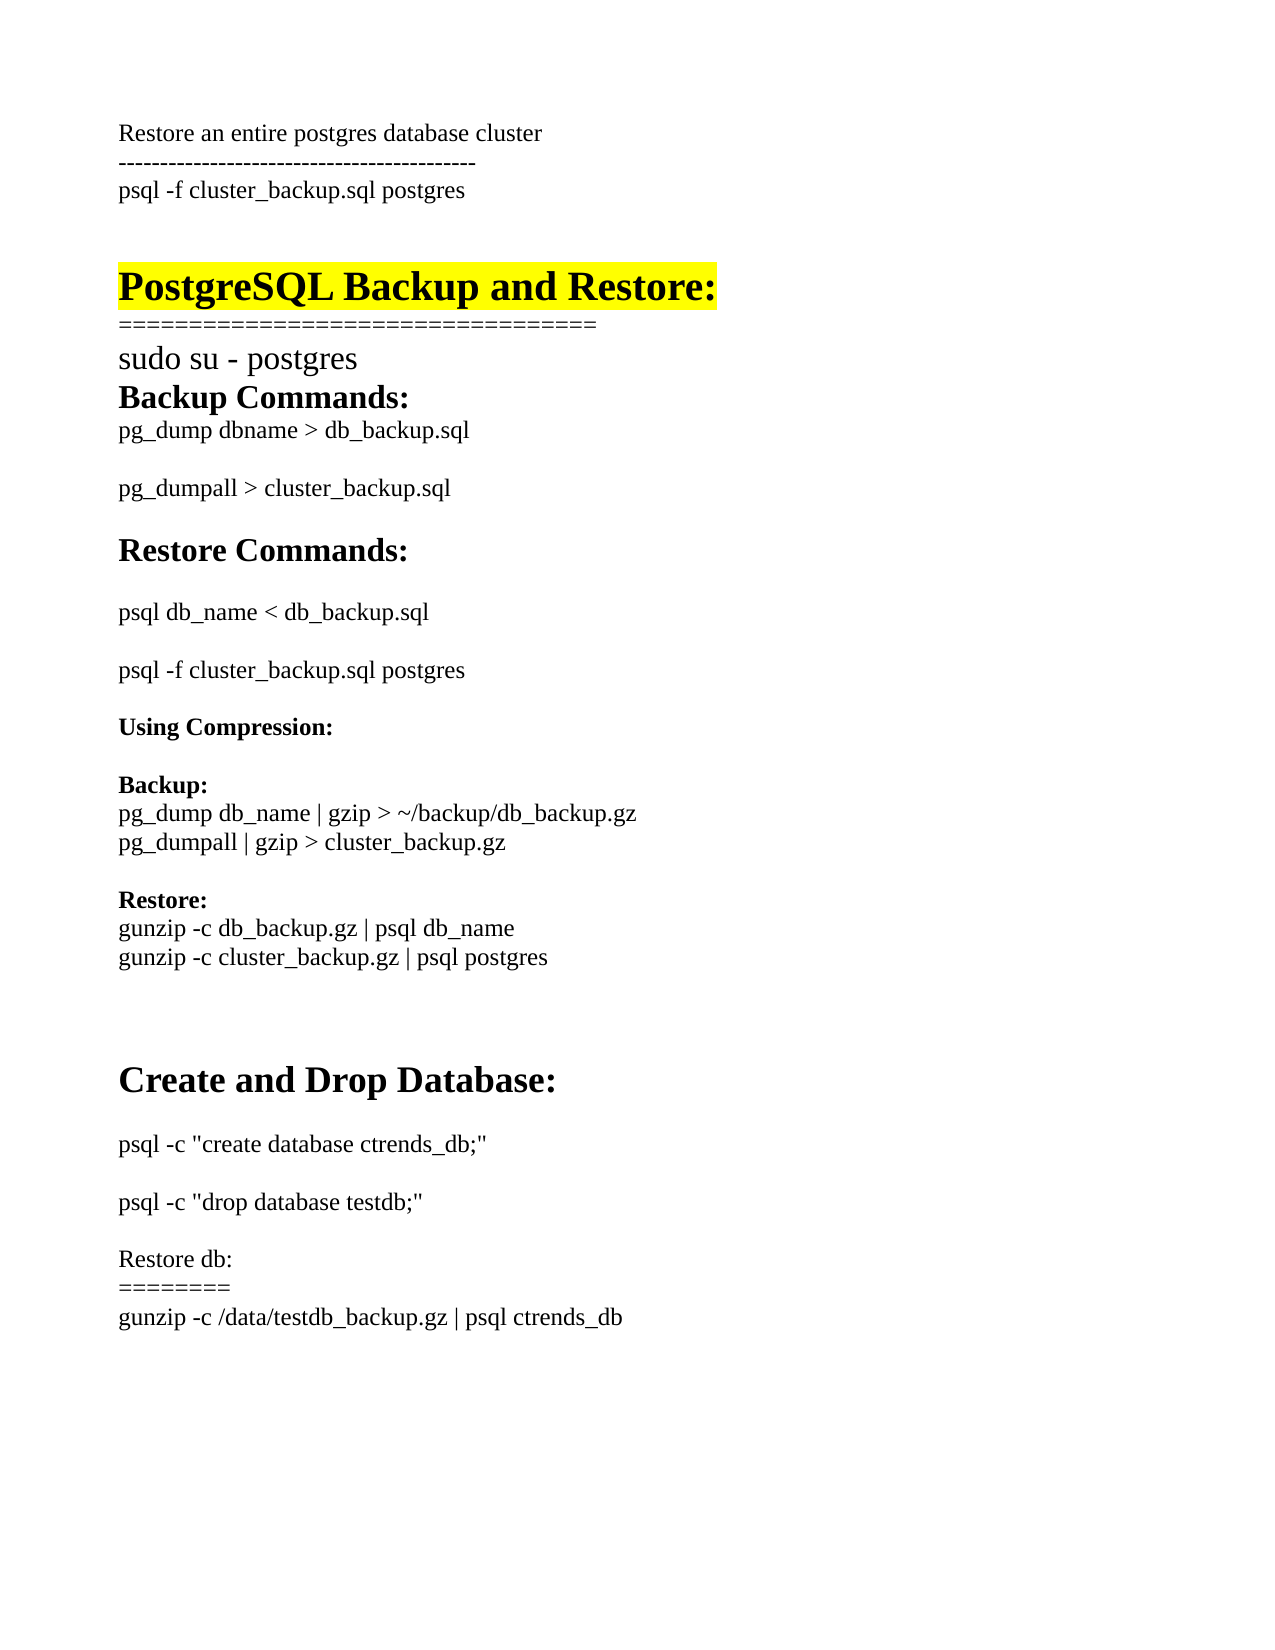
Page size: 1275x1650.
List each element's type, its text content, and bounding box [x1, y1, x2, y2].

text PostgreSQL Backup and Restore: [118, 262, 1157, 310]
text ------------------------------------------- [118, 147, 1157, 176]
text psql -c "drop database testdb;" [118, 1187, 1157, 1215]
text Backup Commands: [118, 377, 1157, 415]
text psql -f cluster_backup.sql postgres [118, 176, 1157, 204]
text ======== [118, 1273, 1157, 1302]
text Restore db: [118, 1244, 1157, 1273]
text sudo su - postgres [118, 338, 1157, 377]
text Restore Commands: [118, 530, 1157, 568]
text Using Compression: [118, 712, 1157, 741]
text ================================== [118, 310, 1157, 338]
text gunzip -c /data/testdb_backup.gz | psql ctrends_db [118, 1302, 1157, 1330]
text psql -f cluster_backup.sql postgres [118, 655, 1157, 683]
text pg_dumpall > cluster_backup.sql [118, 473, 1157, 501]
text psql -c "create database ctrends_db;" [118, 1129, 1157, 1158]
text Restore an entire postgres database cluster [118, 118, 1157, 147]
text pg_dump dbname > db_backup.sql [118, 415, 1157, 444]
text Backup: [118, 770, 1157, 798]
text gunzip -c cluster_backup.gz | psql postgres [118, 942, 1157, 971]
text pg_dumpall | gzip > cluster_backup.gz [118, 827, 1157, 856]
text Restore: gunzip -c db_backup.gz | psql db_name [118, 885, 1157, 942]
text Create and Drop Database: [118, 1057, 1157, 1100]
text pg_dump db_name | gzip > ~/backup/db_backup.gz [118, 798, 1157, 827]
text psql db_name < db_backup.sql [118, 597, 1157, 626]
